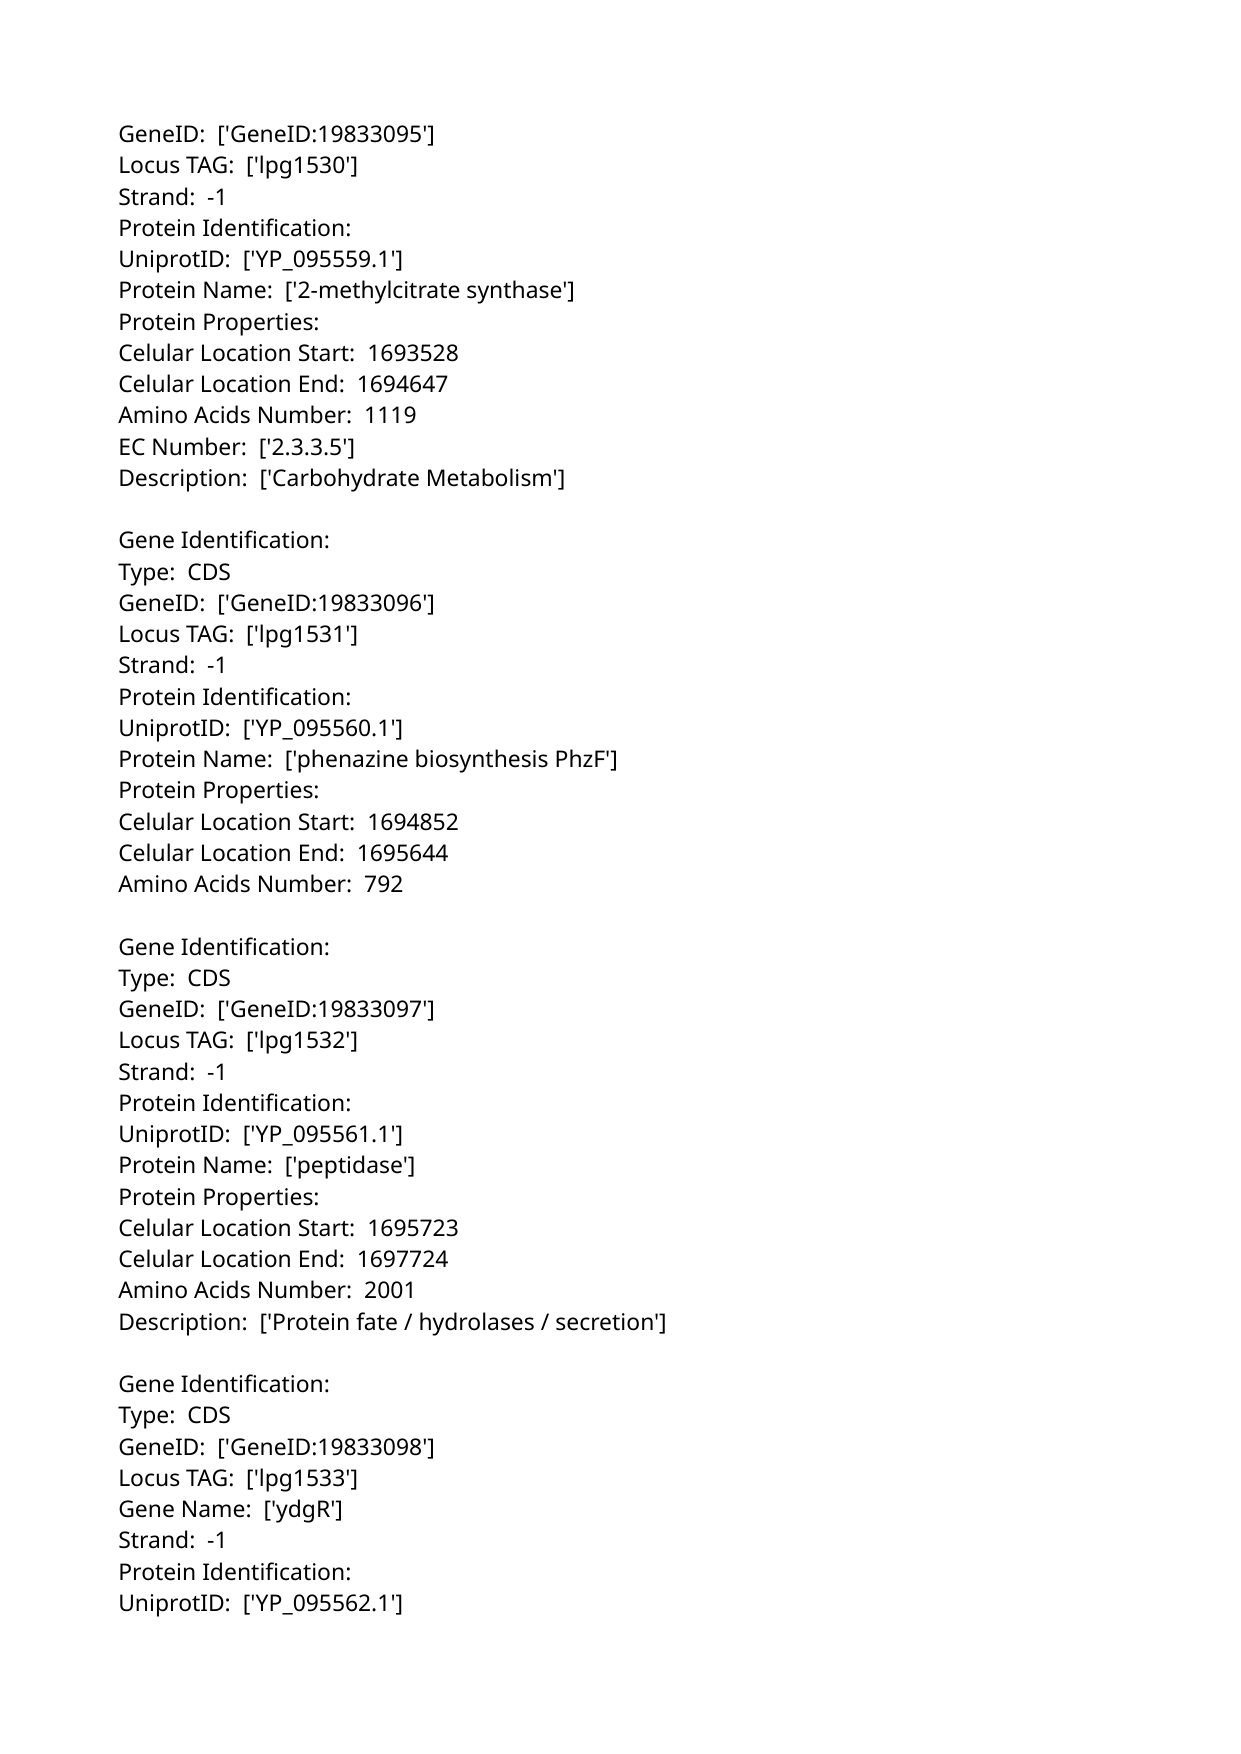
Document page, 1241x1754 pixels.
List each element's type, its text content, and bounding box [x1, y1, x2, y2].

text UniprotID: ['YP_095562.1'] [118, 1587, 1122, 1618]
text Celular Location Start: 1693528 [118, 337, 1122, 368]
text Type: CDS [118, 1399, 1122, 1431]
text Strand: -1 [118, 181, 1122, 212]
text Description: ['Carbohydrate Metabolism'] [118, 462, 1122, 493]
text GeneID: ['GeneID:19833096'] [118, 587, 1122, 618]
text EC Number: ['2.3.3.5'] [118, 431, 1122, 462]
text Type: CDS [118, 556, 1122, 587]
text Strand: -1 [118, 649, 1122, 681]
text Protein Name: ['2-methylcitrate synthase'] [118, 274, 1122, 306]
text Protein Identification: [118, 1087, 1122, 1118]
text Gene Identification: [118, 931, 1122, 962]
text UniprotID: ['YP_095561.1'] [118, 1118, 1122, 1149]
text Locus TAG: ['lpg1530'] [118, 149, 1122, 181]
text Protein Properties: [118, 1181, 1122, 1212]
text Description: ['Protein fate / hydrolases / secretion'] [118, 1306, 1122, 1337]
text Amino Acids Number: 792 [118, 868, 1122, 899]
text Protein Identification: [118, 212, 1122, 243]
text Gene Identification: [118, 1368, 1122, 1399]
text UniprotID: ['YP_095559.1'] [118, 243, 1122, 274]
text Gene Identification: [118, 524, 1122, 556]
text GeneID: ['GeneID:19833097'] [118, 993, 1122, 1024]
text Celular Location End: 1694647 [118, 368, 1122, 399]
text Protein Name: ['peptidase'] [118, 1149, 1122, 1181]
text Celular Location End: 1697724 [118, 1243, 1122, 1274]
text Celular Location Start: 1694852 [118, 806, 1122, 837]
text Protein Identification: [118, 681, 1122, 712]
text Strand: -1 [118, 1056, 1122, 1087]
text Gene Name: ['ydgR'] [118, 1493, 1122, 1524]
text Locus TAG: ['lpg1531'] [118, 618, 1122, 649]
text Protein Properties: [118, 306, 1122, 337]
text Locus TAG: ['lpg1533'] [118, 1462, 1122, 1493]
text Amino Acids Number: 1119 [118, 399, 1122, 431]
text GeneID: ['GeneID:19833095'] [118, 118, 1122, 149]
text Celular Location Start: 1695723 [118, 1212, 1122, 1243]
text Amino Acids Number: 2001 [118, 1274, 1122, 1306]
text Protein Properties: [118, 774, 1122, 806]
text UniprotID: ['YP_095560.1'] [118, 712, 1122, 743]
text Strand: -1 [118, 1524, 1122, 1556]
text Protein Identification: [118, 1556, 1122, 1587]
text Type: CDS [118, 962, 1122, 993]
text GeneID: ['GeneID:19833098'] [118, 1431, 1122, 1462]
text Protein Name: ['phenazine biosynthesis PhzF'] [118, 743, 1122, 774]
text Celular Location End: 1695644 [118, 837, 1122, 868]
text Locus TAG: ['lpg1532'] [118, 1024, 1122, 1056]
